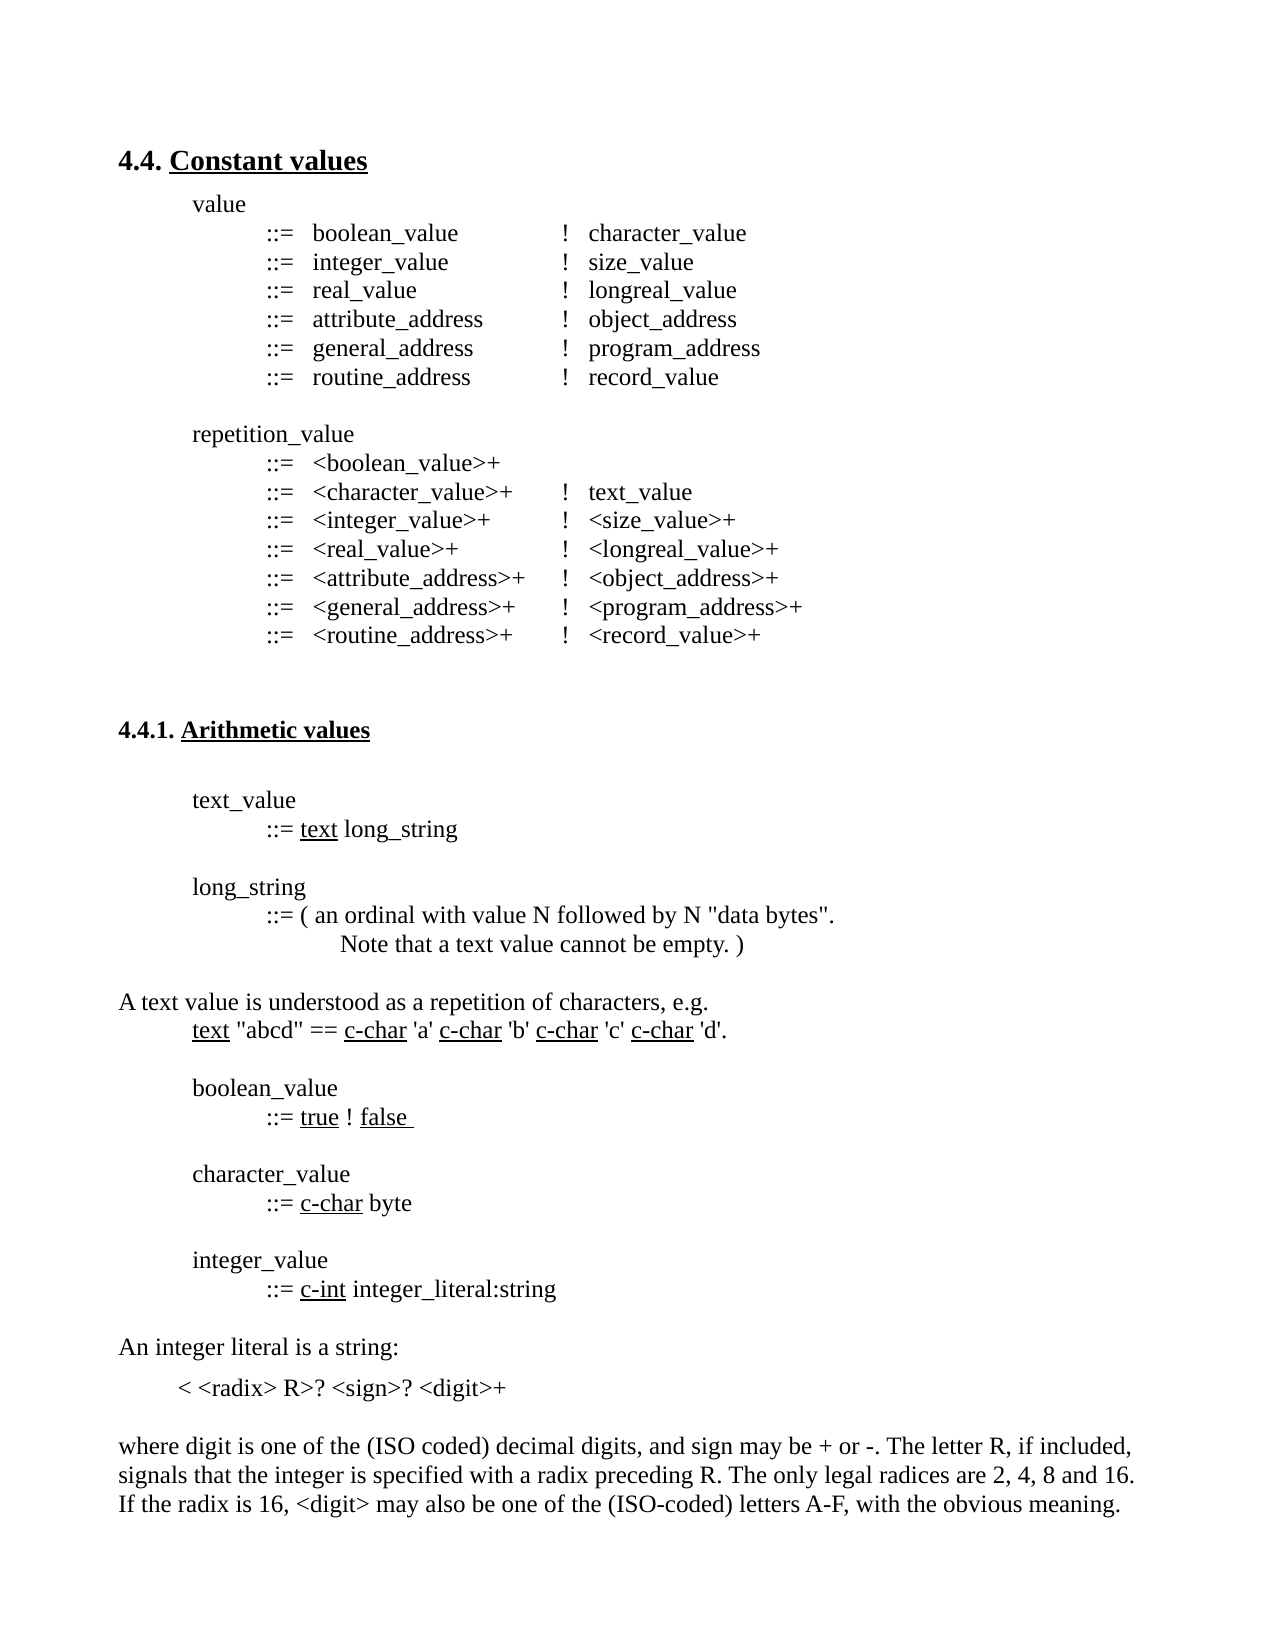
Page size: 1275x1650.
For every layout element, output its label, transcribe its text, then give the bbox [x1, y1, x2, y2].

subtitle 4.4.1. Arithmetic values [118, 715, 1157, 744]
text ::= attribute_address ! object_address [118, 304, 1157, 333]
text ::= <real_value>+ ! <longreal_value>+ [118, 534, 1157, 563]
text ::= boolean_value ! character_value [118, 218, 1157, 247]
text ::= c-char byte [118, 1188, 1157, 1217]
text integer_value [118, 1245, 1157, 1274]
text ::= <boolean_value>+ [118, 448, 1157, 477]
text value [118, 189, 1157, 218]
text ::= c-int integer_literal:string [118, 1274, 1157, 1303]
text An integer literal is a string: [118, 1332, 1157, 1360]
text repetition_value [118, 419, 1157, 448]
text ::= <routine_address>+ ! <record_value>+ [118, 620, 1157, 649]
text < <radix> R>? <sign>? <digit>+ [177, 1373, 1098, 1402]
text ::= text long_string [118, 814, 1157, 843]
text Note that a text value cannot be empty. ) [118, 929, 1157, 958]
text text "abcd" == c-char 'a' c-char 'b' c-char 'c' c-char 'd'. [118, 1015, 1157, 1044]
text ::= routine_address ! record_value [118, 362, 1157, 390]
text character_value [118, 1159, 1157, 1188]
text boolean_value [118, 1073, 1157, 1102]
text ::= general_address ! program_address [118, 333, 1157, 362]
text ::= <attribute_address>+ ! <object_address>+ [118, 563, 1157, 592]
subtitle 4.4. Constant values [118, 143, 1157, 177]
text A text value is understood as a repetition of characters, e.g. [118, 987, 1157, 1015]
text ::= real_value ! longreal_value [118, 275, 1157, 304]
text ::= <general_address>+ ! <program_address>+ [118, 592, 1157, 620]
text ::= <integer_value>+ ! <size_value>+ [118, 505, 1157, 534]
text where digit is one of the (ISO coded) decimal digits, and sign may be + or -. The letter R, if included, signals that the integer is specified with a radix preceding R. The only legal radices are 2, 4, 8 and 16. If the radix is 16, <digit> may also be one of the (ISO-coded) letters A-F, with the obvious meaning. [118, 1431, 1157, 1517]
text ::= ( an ordinal with value N followed by N "data bytes". [118, 900, 1157, 929]
text ::= integer_value ! size_value [118, 247, 1157, 275]
text long_string [118, 872, 1157, 900]
text text_value [118, 757, 1157, 814]
text ::= true ! false [118, 1102, 1157, 1130]
text ::= <character_value>+ ! text_value [118, 477, 1157, 505]
